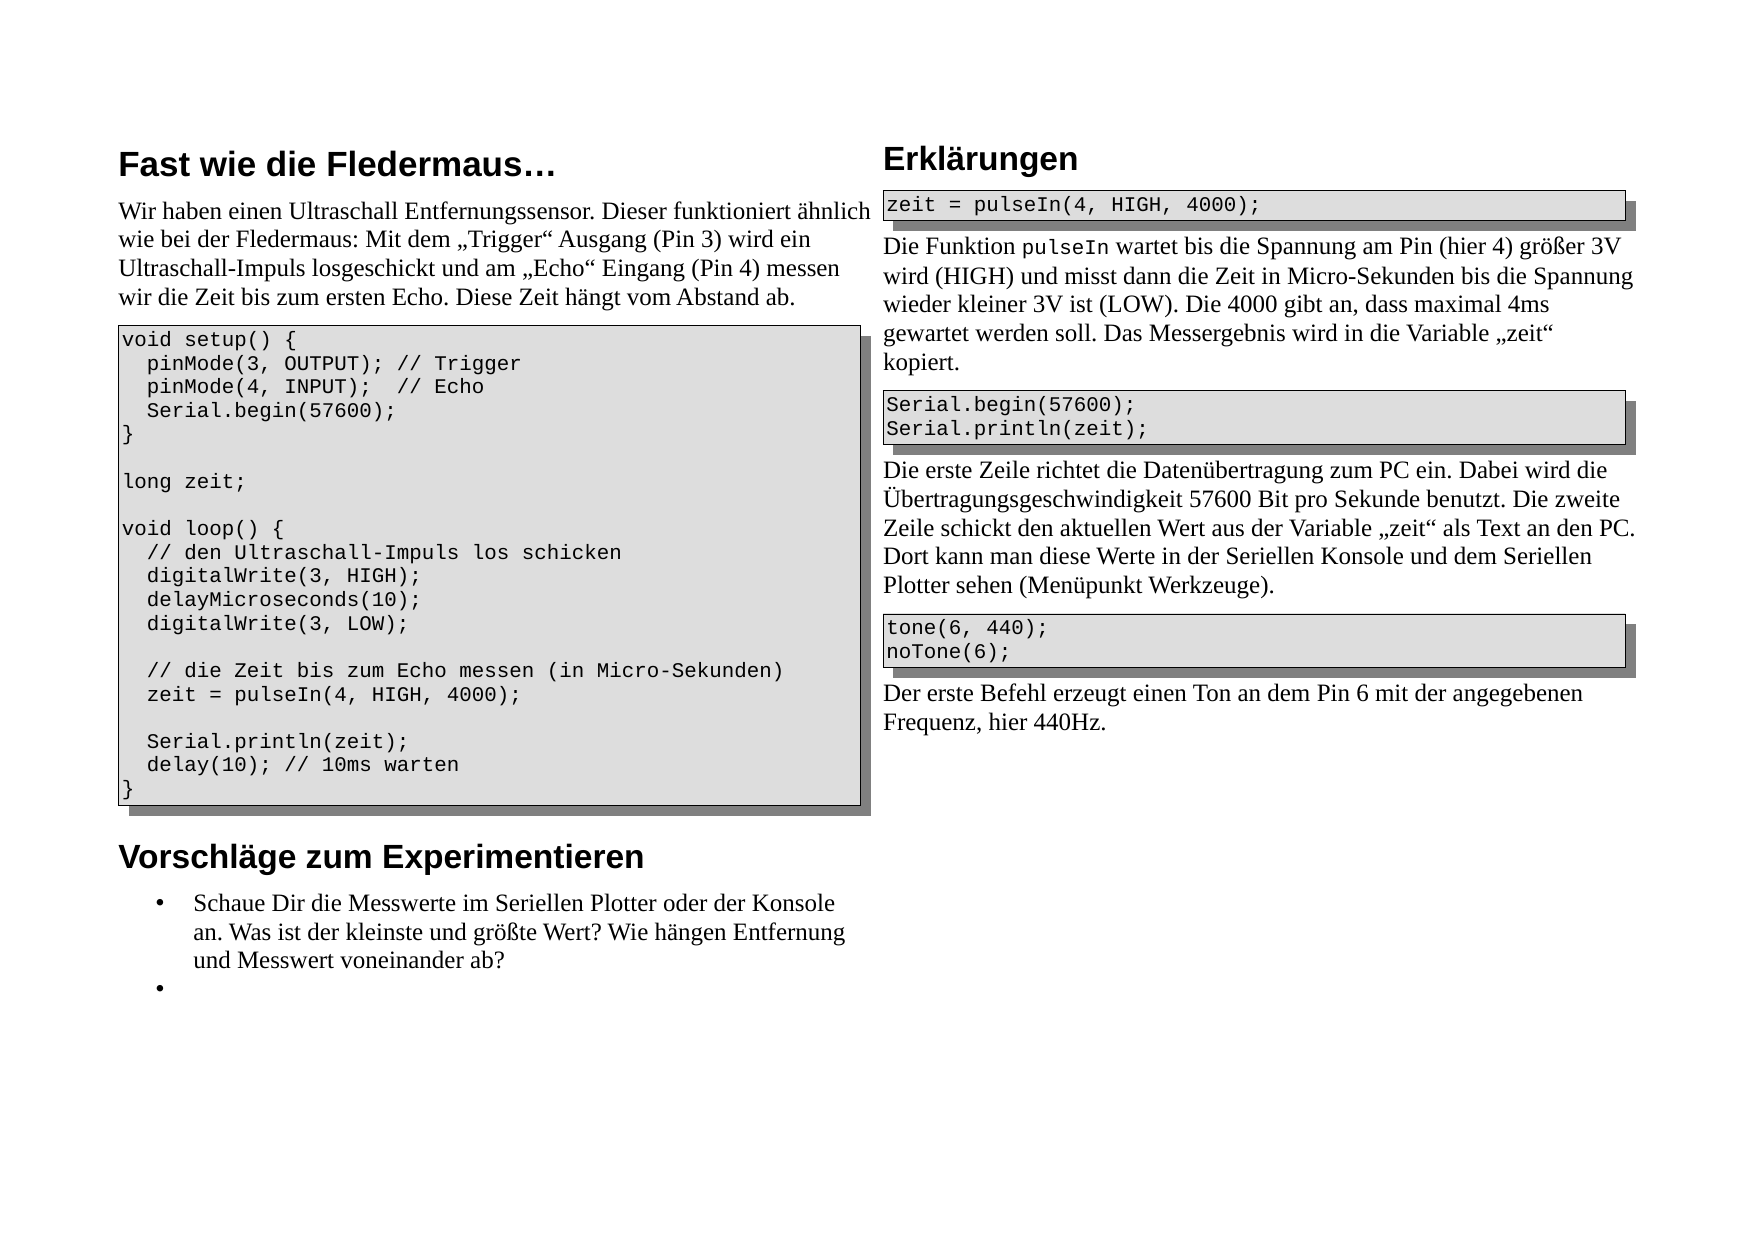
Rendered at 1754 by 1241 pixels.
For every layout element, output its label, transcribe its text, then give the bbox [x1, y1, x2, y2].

list Schaue Dir die Messwerte im Seriellen Plotter oder der Konsole an. Was ist der kleinste und größte Wert? Wie hängen Entfernung und Messwert voneinander ab? [156, 888, 871, 974]
text } [119, 420, 860, 444]
text pinMode(4, INPUT); // Echo [119, 373, 860, 396]
text Der erste Befehl erzeugt einen Ton an dem Pin 6 mit der angegebenen Frequenz, hier 440Hz. [883, 678, 1636, 736]
text Serial.begin(57600); [119, 396, 860, 420]
text void setup() { [119, 326, 860, 349]
text Die erste Zeile richtet die Datenübertragung zum PC ein. Dabei wird die Übertragungsgeschwindigkeit 57600 Bit pro Sekunde benutzt. Die zweite Zeile schickt den aktuellen Wert aus der Variable „zeit“ als Text an den PC. Dort kann man diese Werte in der Seriellen Konsole und dem Seriellen Plotter sehen (Menüpunkt Werkzeuge). [883, 455, 1636, 599]
text Serial.begin(57600); [884, 391, 1625, 414]
text digitalWrite(3, HIGH); [119, 562, 860, 586]
subtitle Vorschläge zum Experimentieren [118, 837, 871, 875]
text digitalWrite(3, LOW); [119, 609, 860, 633]
text noTone(6); [884, 637, 1625, 667]
text // die Zeit bis zum Echo messen (in Micro-Sekunden) [119, 656, 860, 680]
subtitle Fast wie die Fledermaus… [118, 143, 871, 183]
text } [119, 775, 860, 805]
text // den Ultraschall-Impuls los schicken [119, 538, 860, 562]
text void loop() { [119, 514, 860, 538]
text Serial.println(zeit); [884, 414, 1625, 444]
text zeit = pulseIn(4, HIGH, 4000); [884, 191, 1625, 220]
text zeit = pulseIn(4, HIGH, 4000); [119, 680, 860, 704]
text Wir haben einen Ultraschall Entfernungssensor. Dieser funktioniert ähnlich wie bei der Fledermaus: Mit dem „Trigger“ Ausgang (Pin 3) wird ein Ultraschall-Impuls losgeschickt und am „Echo“ Eingang (Pin 4) messen wir die Zeit bis zum ersten Echo. Diese Zeit hängt vom Abstand ab. [118, 196, 871, 311]
text Serial.println(zeit); [119, 727, 860, 751]
text long zeit; [119, 467, 860, 491]
text Die Funktion pulseIn wartet bis die Spannung am Pin (hier 4) größer 3V wird (HIGH) und misst dann die Zeit in Micro-Sekunden bis die Spannung wieder kleiner 3V ist (LOW). Die 4000 gibt an, dass maximal 4ms gewartet werden soll. Das Messergebnis wird in die Variable „zeit“ kopiert. [883, 231, 1636, 376]
subtitle Erklärungen [883, 139, 1636, 178]
text pinMode(3, OUTPUT); // Trigger [119, 349, 860, 373]
text delay(10); // 10ms warten [119, 751, 860, 775]
text delayMicroseconds(10); [119, 586, 860, 609]
text tone(6, 440); [884, 615, 1625, 637]
